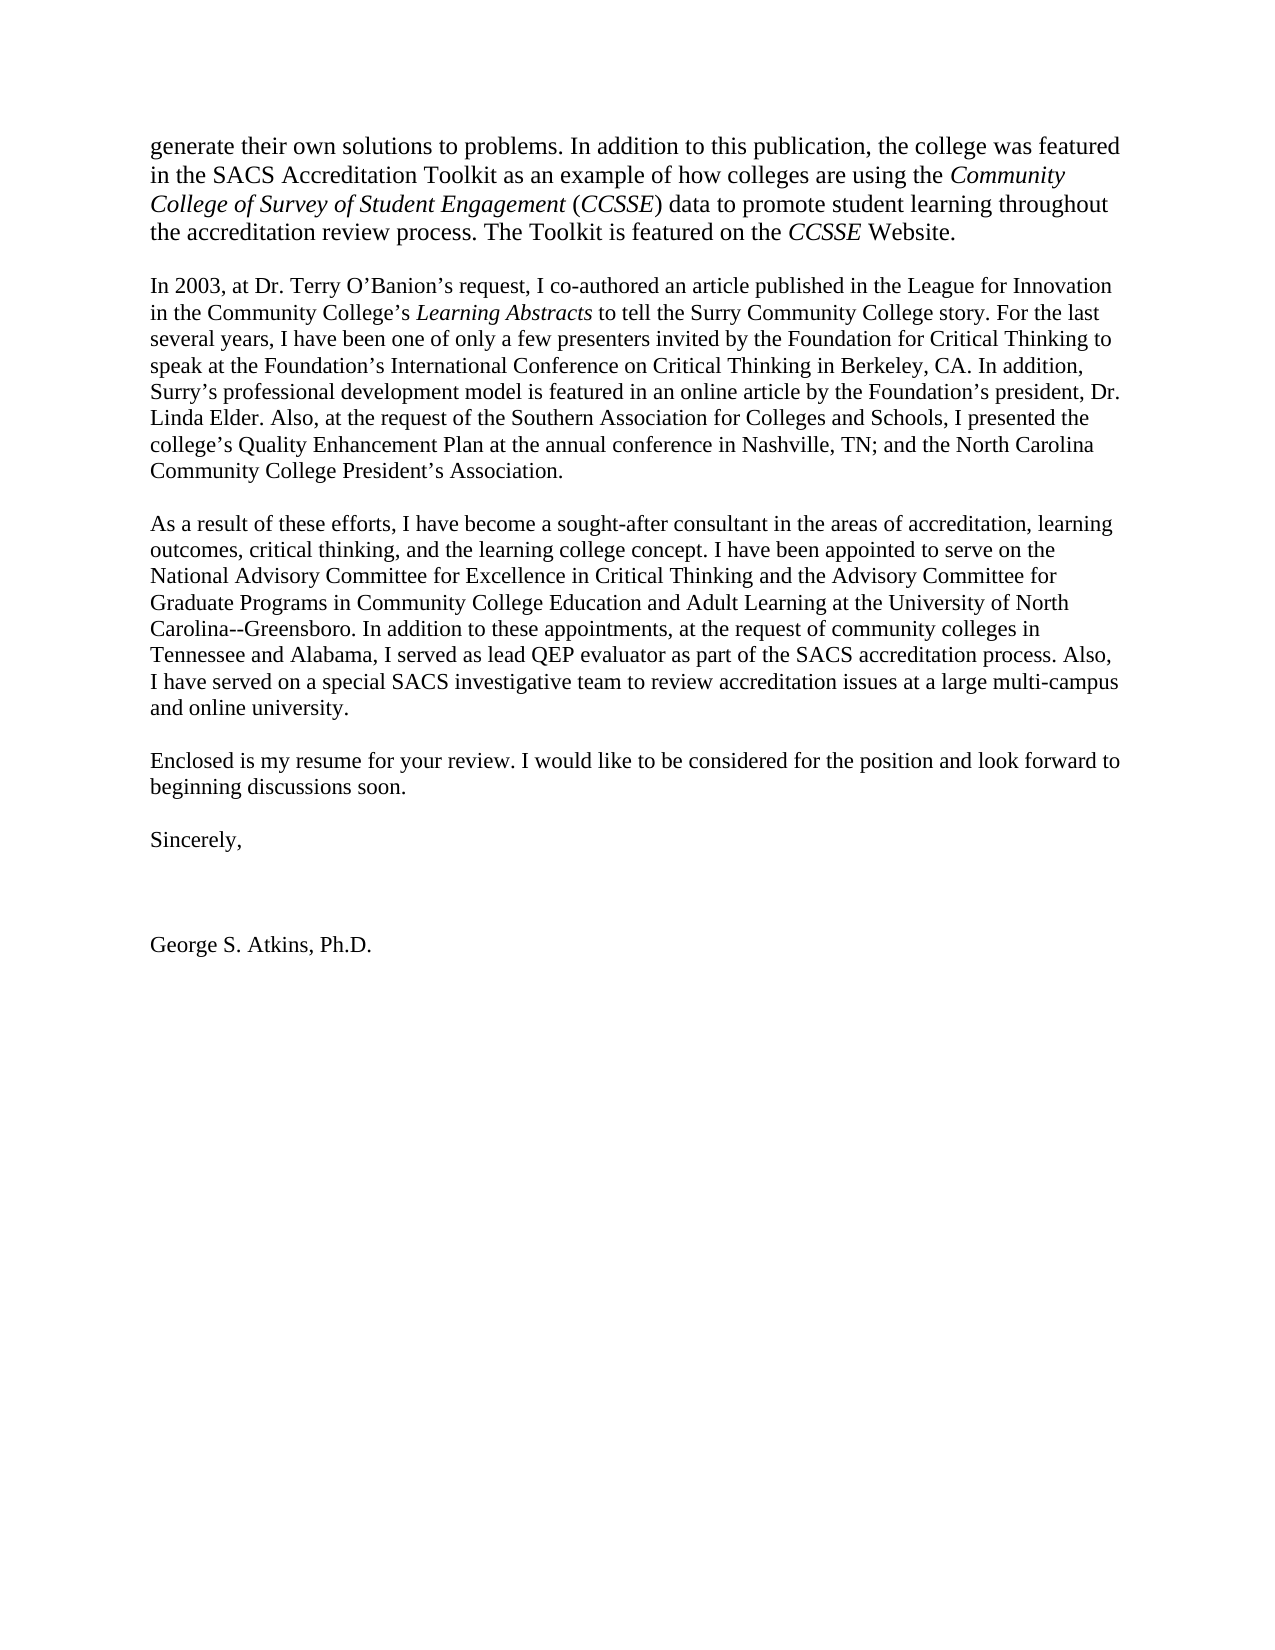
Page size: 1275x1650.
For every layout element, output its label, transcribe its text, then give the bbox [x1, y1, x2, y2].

text As a result of these efforts, I have become a sought-after consultant in the areas of accreditation, learning outcomes, critical thinking, and the learning college concept. I have been appointed to serve on the National Advisory Committee for Excellence in Critical Thinking and the Advisory Committee for Graduate Programs in Community College Education and Adult Learning at the University of North Carolina--Greensboro. In addition to these appointments, at the request of community colleges in Tennessee and Alabama, I served as lead QEP evaluator as part of the SACS accreditation process. Also, I have served on a special SACS investigative team to review accreditation issues at a large multi-campus and online university. [150, 510, 1125, 721]
text George S. Atkins, Ph.D. [150, 931, 1125, 958]
text In 2003, at Dr. Terry O’Banion’s request, I co-authored an article published in the League for Innovation in the Community College’s Learning Abstracts to tell the Surry Community College story. For the last several years, I have been one of only a few presenters invited by the Foundation for Critical Thinking to speak at the Foundation’s International Conference on Critical Thinking in Berkeley, CA. In addition, Surry’s professional development model is featured in an online article by the Foundation’s president, Dr. Linda Elder. Also, at the request of the Southern Association for Colleges and Schools, I presented the college’s Quality Enhancement Plan at the annual conference in Nashville, TN; and the North Carolina Community College President’s Association. [150, 273, 1125, 483]
text Enclosed is my resume for your review. I would like to be considered for the position and look forward to beginning discussions soon. [150, 747, 1125, 800]
text Sincerely, [150, 826, 1125, 852]
text generate their own solutions to problems. In addition to this publication, the college was featured in the SACS Accreditation Toolkit as an example of how colleges are using the Community College of Survey of Student Engagement (CCSSE) data to promote student learning throughout the accreditation review process. The Toolkit is featured on the CCSSE Website. [150, 131, 1125, 246]
